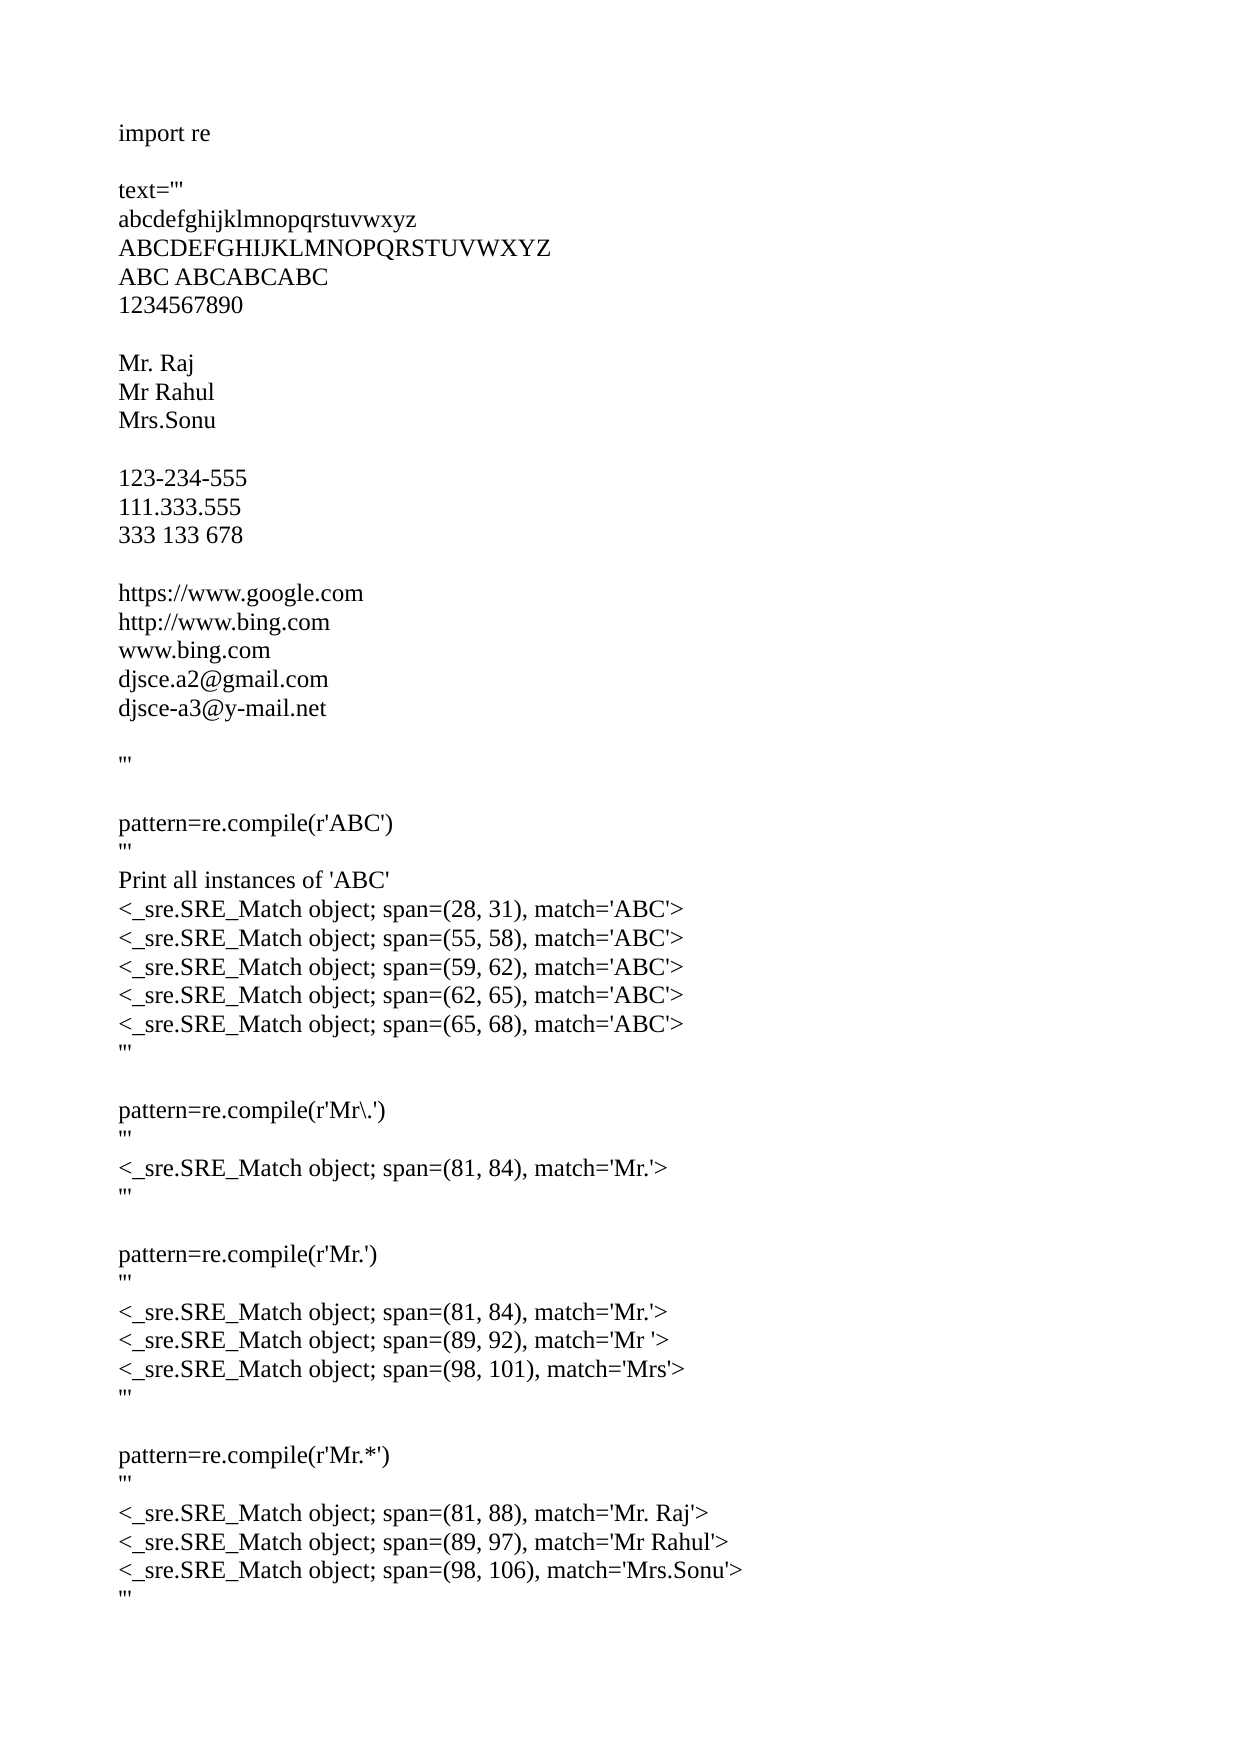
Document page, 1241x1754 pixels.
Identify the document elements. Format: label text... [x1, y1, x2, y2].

text import re [118, 118, 1122, 147]
text ''' [118, 1584, 1122, 1613]
text ''' [118, 1268, 1122, 1297]
text Print all instances of 'ABC' [118, 866, 1122, 894]
text text=''' [118, 176, 1122, 204]
text <_sre.SRE_Match object; span=(81, 84), match='Mr.'> [118, 1153, 1122, 1182]
text <_sre.SRE_Match object; span=(81, 88), match='Mr. Raj'> [118, 1498, 1122, 1527]
text <_sre.SRE_Match object; span=(98, 101), match='Mrs'> [118, 1354, 1122, 1383]
text djsce-a3@y-mail.net [118, 693, 1122, 722]
text pattern=re.compile(r'Mr\.') [118, 1096, 1122, 1124]
text ABC ABCABCABC [118, 262, 1122, 291]
text <_sre.SRE_Match object; span=(28, 31), match='ABC'> [118, 894, 1122, 923]
text ''' [118, 837, 1122, 866]
text ''' [118, 1182, 1122, 1211]
text djsce.a2@gmail.com [118, 664, 1122, 693]
text ''' [118, 1038, 1122, 1067]
text pattern=re.compile(r'Mr.') [118, 1239, 1122, 1268]
text <_sre.SRE_Match object; span=(89, 97), match='Mr Rahul'> [118, 1527, 1122, 1556]
text ''' [118, 1383, 1122, 1412]
text Mr. Raj [118, 348, 1122, 377]
text abcdefghijklmnopqrstuvwxyz [118, 204, 1122, 233]
text <_sre.SRE_Match object; span=(98, 106), match='Mrs.Sonu'> [118, 1556, 1122, 1584]
text Mr Rahul [118, 377, 1122, 406]
text 123-234-555 [118, 463, 1122, 492]
text ABCDEFGHIJKLMNOPQRSTUVWXYZ [118, 233, 1122, 262]
text http://www.bing.com [118, 607, 1122, 636]
text www.bing.com [118, 636, 1122, 664]
text 111.333.555 [118, 492, 1122, 521]
text <_sre.SRE_Match object; span=(89, 92), match='Mr '> [118, 1326, 1122, 1354]
text 333 133 678 [118, 521, 1122, 549]
text 1234567890 [118, 291, 1122, 319]
text ''' [118, 1469, 1122, 1498]
text pattern=re.compile(r'Mr.*') [118, 1441, 1122, 1469]
text ''' [118, 751, 1122, 779]
text pattern=re.compile(r'ABC') [118, 808, 1122, 837]
text https://www.google.com [118, 578, 1122, 607]
text <_sre.SRE_Match object; span=(81, 84), match='Mr.'> [118, 1297, 1122, 1326]
text <_sre.SRE_Match object; span=(62, 65), match='ABC'> [118, 981, 1122, 1009]
text ''' [118, 1124, 1122, 1153]
text <_sre.SRE_Match object; span=(59, 62), match='ABC'> [118, 952, 1122, 981]
text <_sre.SRE_Match object; span=(65, 68), match='ABC'> [118, 1009, 1122, 1038]
text Mrs.Sonu [118, 406, 1122, 434]
text <_sre.SRE_Match object; span=(55, 58), match='ABC'> [118, 923, 1122, 952]
